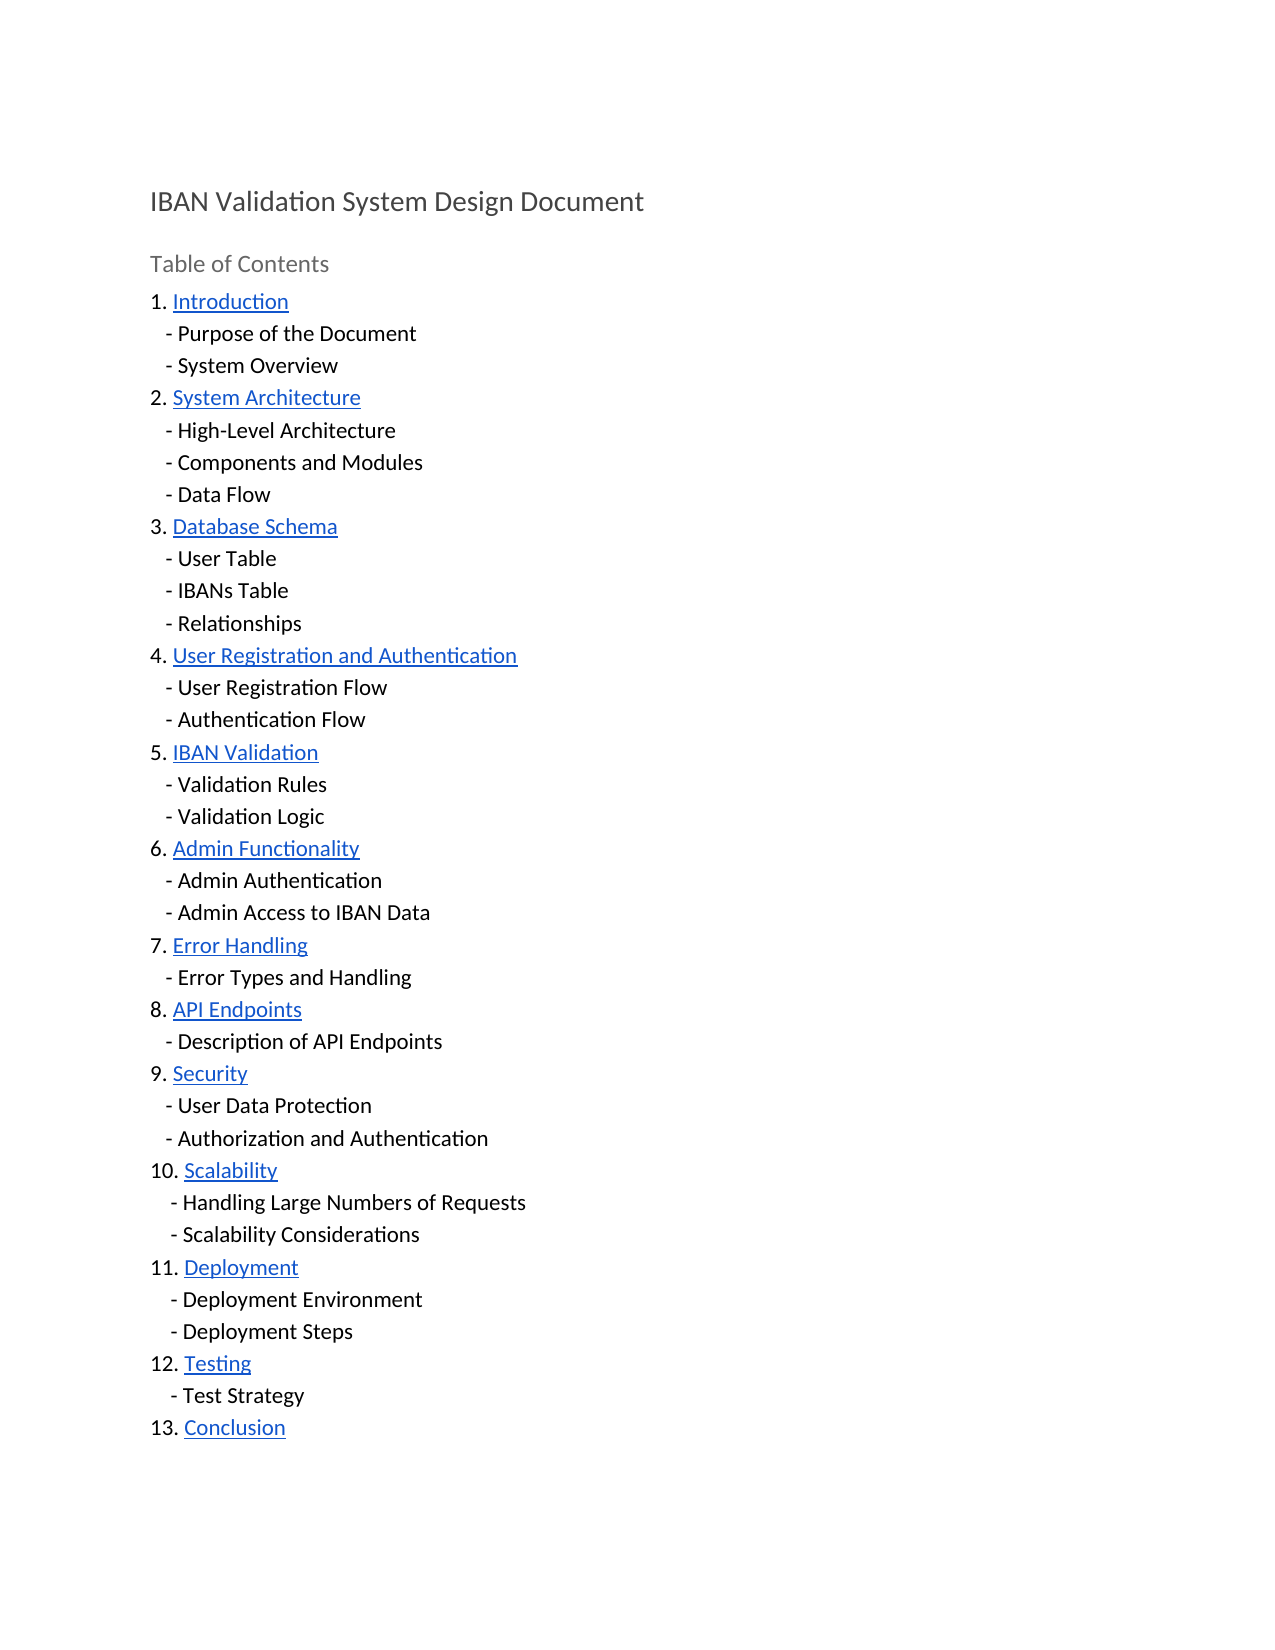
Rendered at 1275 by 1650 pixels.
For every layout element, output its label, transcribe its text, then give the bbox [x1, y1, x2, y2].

text - User Table [150, 544, 1125, 572]
subtitle Table of Contents [150, 248, 1125, 279]
text - Description of API Endpoints [150, 1027, 1125, 1055]
text - Admin Authentication [150, 866, 1125, 894]
text 4. User Registration and Authentication [150, 641, 1125, 669]
text - System Overview [150, 351, 1125, 379]
text 1. Introduction [150, 287, 1125, 315]
text 11. Deployment [150, 1253, 1125, 1281]
text 13. Conclusion [150, 1413, 1125, 1442]
text - Authentication Flow [150, 705, 1125, 733]
text 9. Security [150, 1059, 1125, 1087]
text - Validation Logic [150, 802, 1125, 830]
text - Error Types and Handling [150, 963, 1125, 991]
text - Authorization and Authentication [150, 1124, 1125, 1152]
text - Data Flow [150, 480, 1125, 508]
subtitle IBAN Validation System Design Document [150, 183, 1125, 219]
text - High-Level Architecture [150, 416, 1125, 444]
text 7. Error Handling [150, 931, 1125, 959]
text 3. Database Schema [150, 512, 1125, 540]
text - Components and Modules [150, 448, 1125, 476]
text 2. System Architecture [150, 383, 1125, 412]
text - Admin Access to IBAN Data [150, 898, 1125, 927]
text 12. Testing [150, 1349, 1125, 1377]
text - Handling Large Numbers of Requests [150, 1188, 1125, 1216]
text - Relationships [150, 609, 1125, 637]
text 6. Admin Functionality [150, 834, 1125, 862]
text - Purpose of the Document [150, 319, 1125, 347]
text - Validation Rules [150, 770, 1125, 798]
text - Scalability Considerations [150, 1220, 1125, 1248]
text 8. API Endpoints [150, 995, 1125, 1023]
text - User Data Protection [150, 1092, 1125, 1120]
text 5. IBAN Validation [150, 738, 1125, 766]
text - Deployment Steps [150, 1317, 1125, 1345]
text - Deployment Environment [150, 1285, 1125, 1313]
text 10. Scalability [150, 1156, 1125, 1184]
text - User Registration Flow [150, 673, 1125, 701]
text - IBANs Table [150, 577, 1125, 605]
text - Test Strategy [150, 1381, 1125, 1409]
